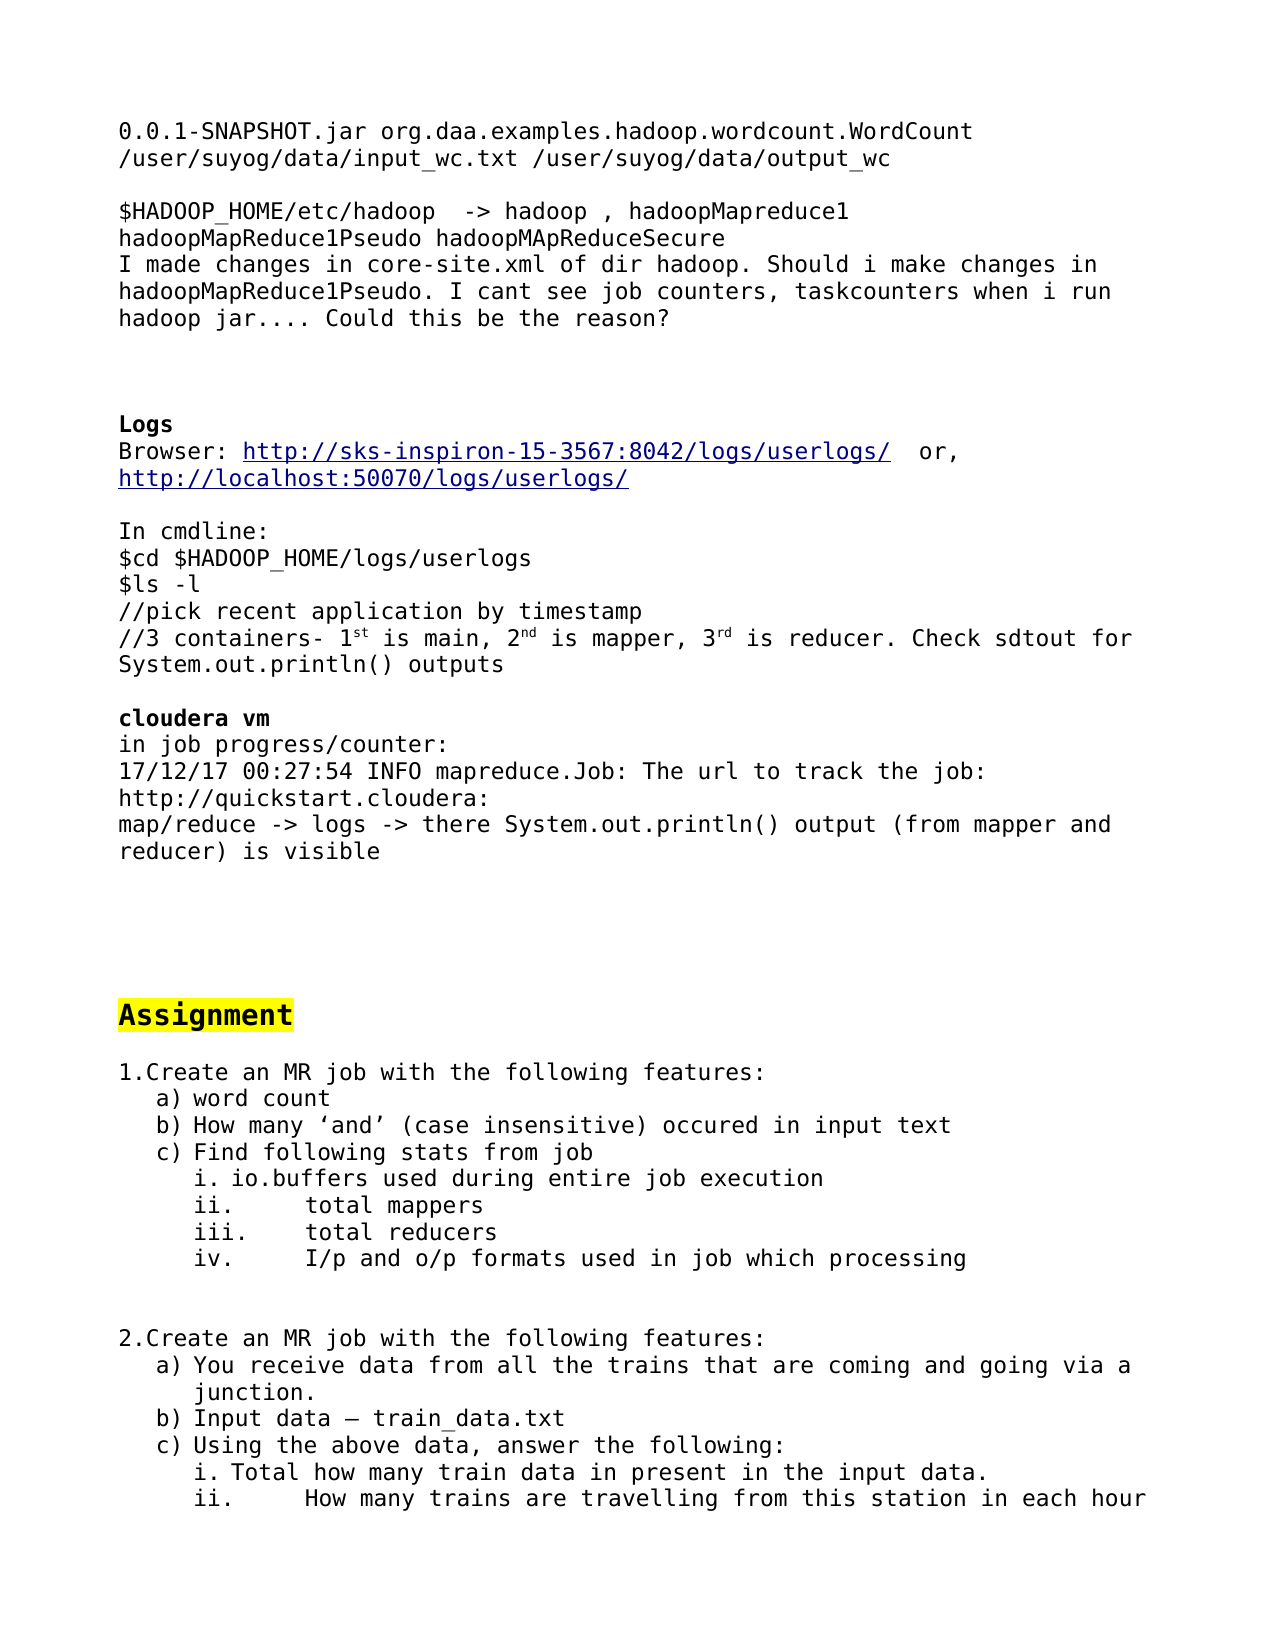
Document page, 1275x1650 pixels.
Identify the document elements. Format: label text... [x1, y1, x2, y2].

list I/p and o/p formats used in job which processing [193, 1245, 1157, 1272]
text 17/12/17 00:27:54 INFO mapreduce.Job: The url to track the job: http://quickstart.cloudera: [118, 758, 1157, 811]
list Using the above data, answer the following: [156, 1432, 1157, 1459]
list total mappers [193, 1192, 1157, 1219]
list How many ‘and’ (case insensitive) occured in input text [156, 1112, 1157, 1139]
list Input data – train_data.txt [156, 1405, 1157, 1432]
text //3 containers- 1st is main, 2nd is mapper, 3rd is reducer. Check sdtout for System.out.println() outputs [118, 625, 1157, 678]
text map/reduce -> logs -> there System.out.println() output (from mapper and reducer) is visible [118, 811, 1157, 865]
text $HADOOP_HOME/etc/hadoop -> hadoop , hadoopMapreduce1 hadoopMapReduce1Pseudo hadoopMApReduceSecure [118, 198, 1157, 251]
text 0.0.1-SNAPSHOT.jar org.daa.examples.hadoop.wordcount.WordCount /user/suyog/data/input_wc.txt /user/suyog/data/output_wc [118, 118, 1157, 171]
text In cmdline: [118, 518, 1157, 545]
list Find following stats from job [156, 1139, 1157, 1165]
text 2.Create an MR job with the following features: [118, 1325, 1157, 1352]
list total reducers [193, 1219, 1157, 1245]
text in job progress/counter: [118, 731, 1157, 758]
list word count [156, 1085, 1157, 1112]
text Browser: http://sks-inspiron-15-3567:8042/logs/userlogs/ or, http://localhost:50070/logs/userlogs/ [118, 438, 1157, 491]
text cloudera vm [118, 705, 1157, 731]
list Total how many train data in present in the input data. [193, 1459, 1157, 1485]
list How many trains are travelling from this station in each hour [193, 1485, 1157, 1512]
text 1.Create an MR job with the following features: [118, 1059, 1157, 1085]
list io.buffers used during entire job execution [193, 1165, 1157, 1192]
text I made changes in core-site.xml of dir hadoop. Should i make changes in hadoopMapReduce1Pseudo. I cant see job counters, taskcounters when i run hadoop jar.... Could this be the reason? [118, 251, 1157, 331]
text Logs [118, 411, 1157, 438]
text Assignment [118, 998, 1157, 1032]
text //pick recent application by timestamp [118, 598, 1157, 625]
text $ls -l [118, 571, 1157, 598]
text $cd $HADOOP_HOME/logs/userlogs [118, 545, 1157, 571]
list You receive data from all the trains that are coming and going via a junction. [156, 1352, 1157, 1405]
